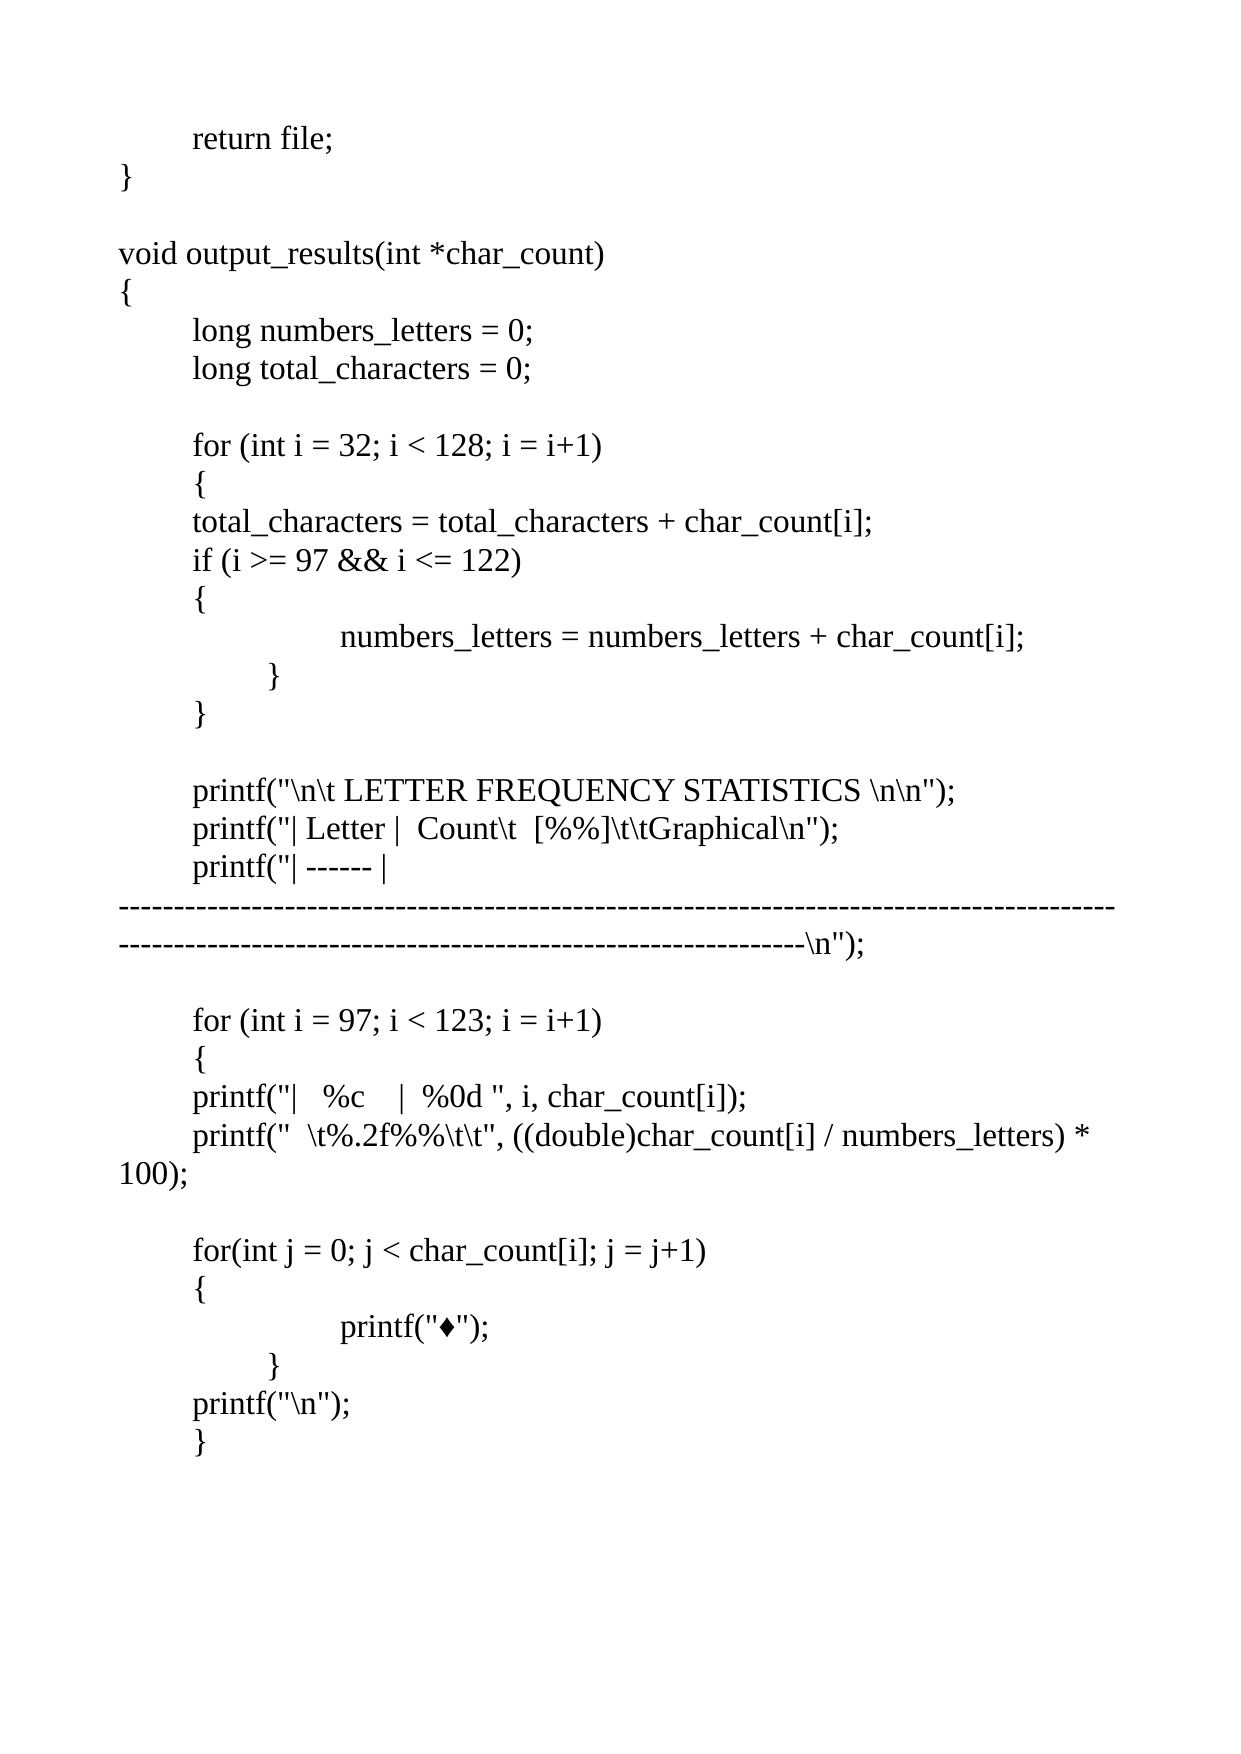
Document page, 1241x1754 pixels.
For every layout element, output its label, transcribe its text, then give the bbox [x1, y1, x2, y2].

text printf("\n\t LETTER FREQUENCY STATISTICS \n\n"); [118, 770, 1122, 808]
text { [118, 463, 1122, 501]
text } [118, 693, 1122, 731]
text void output_results(int *char_count) [118, 233, 1122, 271]
text printf("| ------ | --------------------------------------------------------------------------------------------------------------------------------------------------------\n"); [118, 846, 1122, 961]
text [118, 1498, 1122, 1575]
text } [118, 1345, 1122, 1383]
text } [118, 156, 1122, 195]
text { [118, 271, 1122, 310]
text return file; [118, 118, 1122, 156]
text { [118, 1268, 1122, 1306]
text printf("\n"); [118, 1383, 1122, 1421]
text } [118, 1421, 1122, 1460]
text { [118, 1038, 1122, 1076]
text printf("| Letter | Count\t [%%]\t\tGraphical\n"); [118, 808, 1122, 846]
text } [118, 655, 1122, 693]
text long total_characters = 0; [118, 348, 1122, 386]
text for(int j = 0; j < char_count[i]; j = j+1) [118, 1230, 1122, 1268]
text long numbers_letters = 0; [118, 310, 1122, 348]
text printf("♦"); [118, 1306, 1122, 1345]
text total_characters = total_characters + char_count[i]; [118, 501, 1122, 540]
text numbers_letters = numbers_letters + char_count[i]; [118, 616, 1122, 655]
text { [118, 578, 1122, 616]
text printf(" \t%.2f%%\t\t", ((double)char_count[i] / numbers_letters) * 100); [118, 1115, 1122, 1191]
text if (i >= 97 && i <= 122) [118, 540, 1122, 578]
text for (int i = 32; i < 128; i = i+1) [118, 425, 1122, 463]
text for (int i = 97; i < 123; i = i+1) [118, 1000, 1122, 1038]
text printf("| %c | %0d ", i, char_count[i]); [118, 1076, 1122, 1115]
